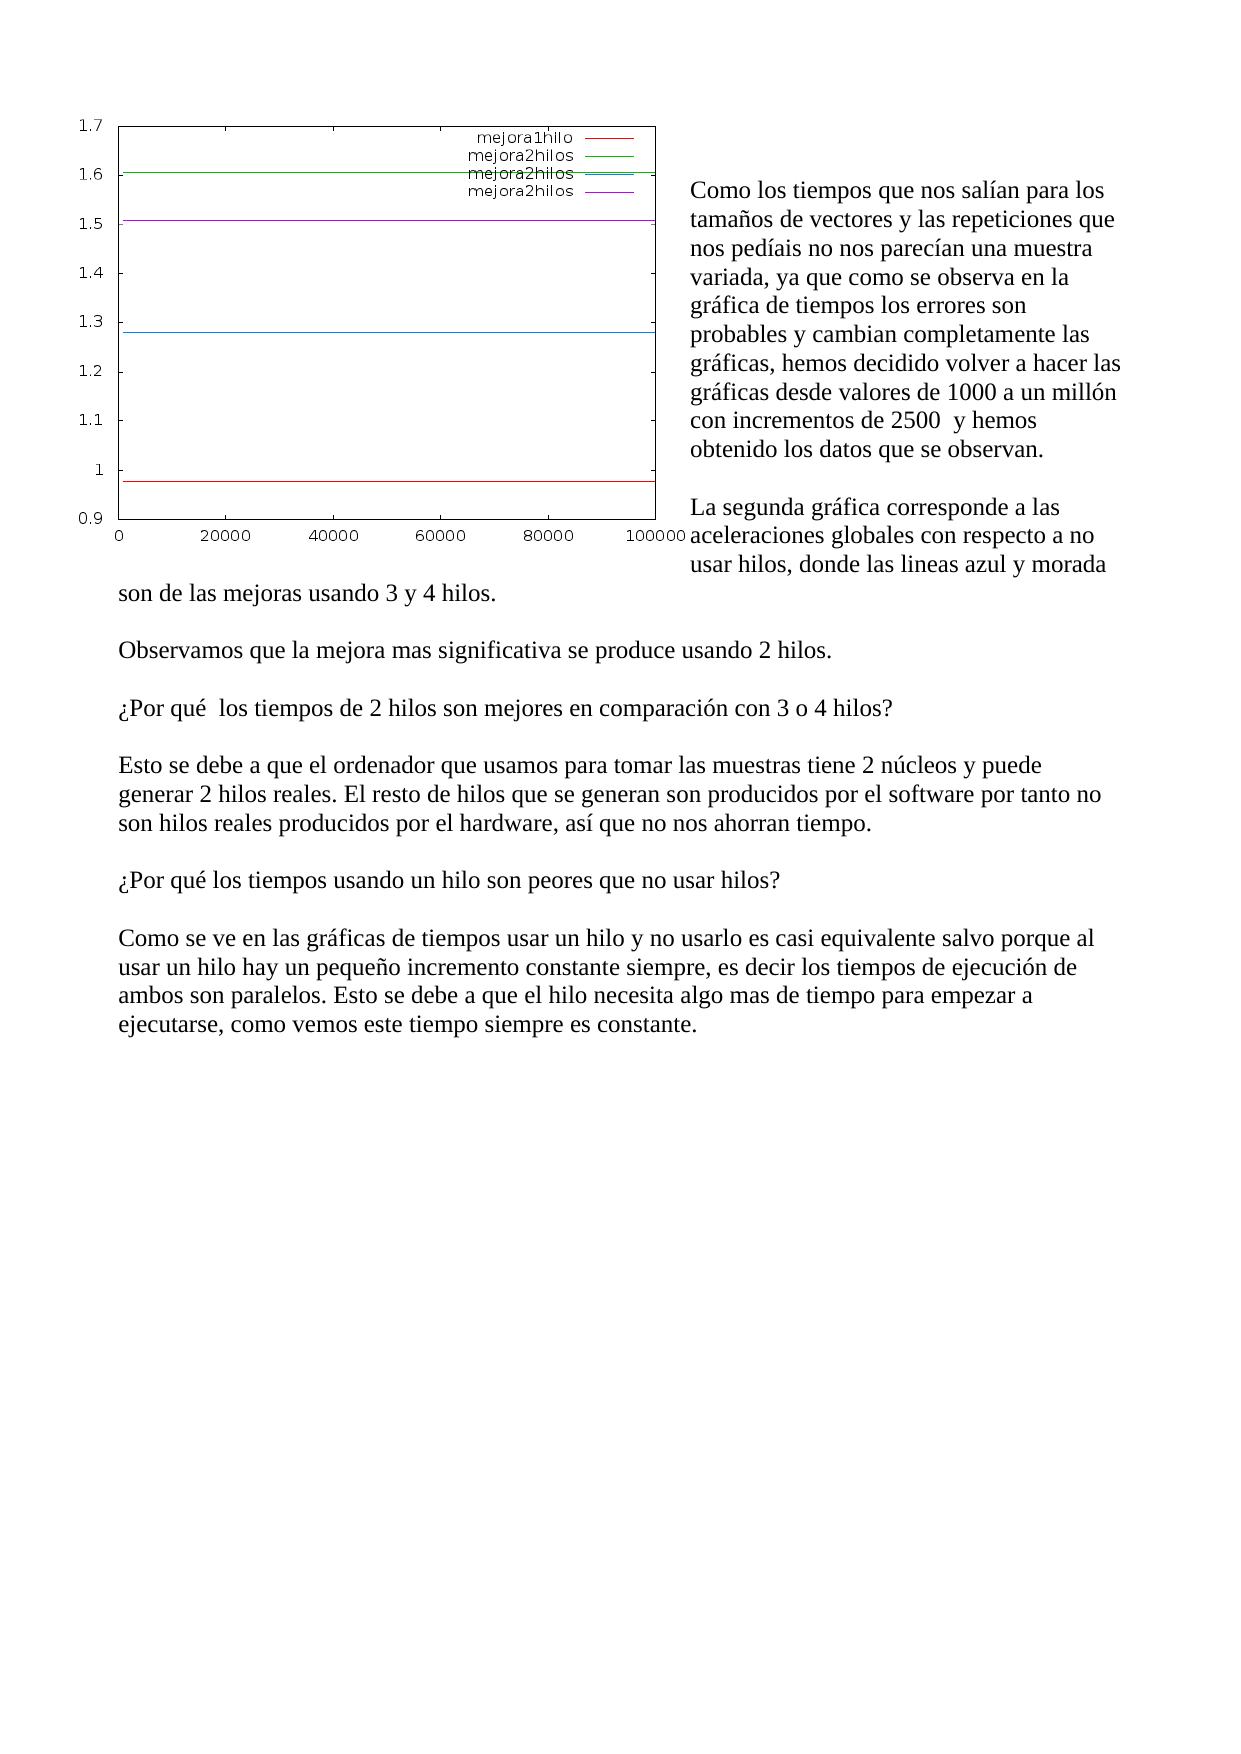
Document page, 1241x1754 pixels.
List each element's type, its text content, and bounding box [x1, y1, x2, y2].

text Observamos que la mejora mas significativa se produce usando 2 hilos. [118, 636, 1122, 664]
picture [47, 105, 690, 555]
text Esto se debe a que el ordenador que usamos para tomar las muestras tiene 2 núcleos y puede generar 2 hilos reales. El resto de hilos que se generan son producidos por el software por tanto no son hilos reales producidos por el hardware, así que no nos ahorran tiempo. [118, 751, 1122, 837]
text La segunda gráfica corresponde a las aceleraciones globales con respecto a no usar hilos, donde las lineas azul y morada son de las mejoras usando 3 y 4 hilos. [118, 492, 1122, 607]
text Como se ve en las gráficas de tiempos usar un hilo y no usarlo es casi equivalente salvo porque al usar un hilo hay un pequeño incremento constante siempre, es decir los tiempos de ejecución de ambos son paralelos. Esto se debe a que el hilo necesita algo mas de tiempo para empezar a ejecutarse, como vemos este tiempo siempre es constante. [118, 923, 1122, 1038]
text ¿Por qué los tiempos de 2 hilos son mejores en comparación con 3 o 4 hilos? [118, 693, 1122, 722]
text ¿Por qué los tiempos usando un hilo son peores que no usar hilos? [118, 866, 1122, 894]
text Como los tiempos que nos salían para los tamaños de vectores y las repeticiones que nos pedíais no nos parecían una muestra variada, ya que como se observa en la gráfica de tiempos los errores son probables y cambian completamente las gráficas, hemos decidido volver a hacer las gráficas desde valores de 1000 a un millón con incrementos de 2500 y hemos obtenido los datos que se observan. [690, 176, 1122, 463]
